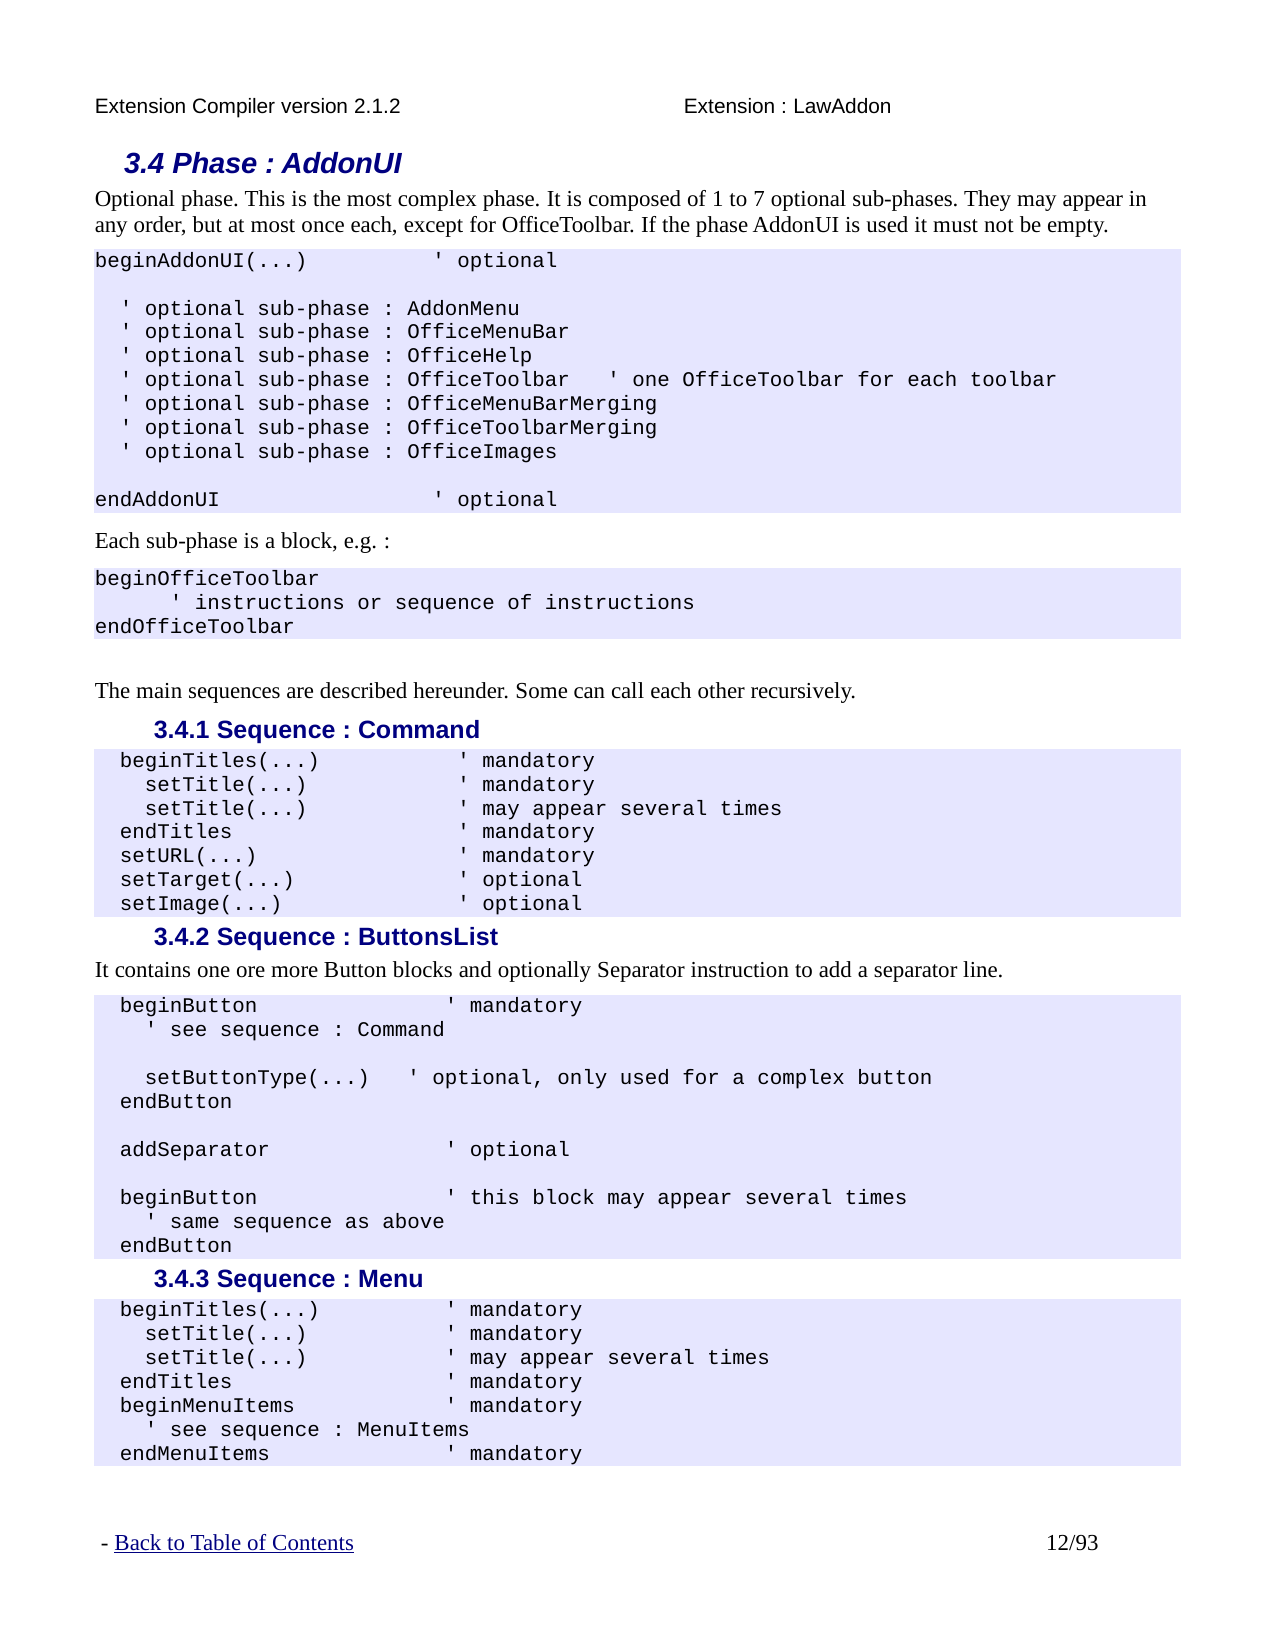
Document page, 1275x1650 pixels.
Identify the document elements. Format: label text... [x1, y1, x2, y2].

text setTitle(...) ' mandatory [94, 773, 1181, 797]
text beginTitles(...) ' mandatory [94, 1299, 1181, 1323]
text setURL(...) ' mandatory [94, 845, 1181, 869]
text It contains one ore more Button blocks and optionally Separator instruction to add a separator line. [94, 957, 1181, 983]
text ' see sequence : Command [94, 1019, 1181, 1043]
text endButton [94, 1235, 1181, 1259]
text ' optional sub-phase : OfficeToolbar ' one OfficeToolbar for each toolbar [94, 369, 1181, 393]
text endTitles ' mandatory [94, 1371, 1181, 1394]
text ' instructions or sequence of instructions [94, 592, 1181, 616]
text setTitle(...) ' may appear several times [94, 1347, 1181, 1371]
text ' optional sub-phase : OfficeMenuBarMerging [94, 393, 1181, 417]
text endButton [94, 1091, 1181, 1115]
text ' see sequence : MenuItems [94, 1418, 1181, 1442]
text beginOfficeToolbar [94, 568, 1181, 592]
text beginTitles(...) ' mandatory [94, 749, 1181, 773]
subtitle Sequence : ButtonsList [153, 923, 1181, 951]
text beginButton ' this block may appear several times [94, 1187, 1181, 1211]
subtitle Phase : AddonUI [124, 147, 1181, 180]
text setImage(...) ' optional [94, 893, 1181, 917]
text beginAddonUI(...) ' optional [94, 249, 1181, 273]
text ' optional sub-phase : OfficeImages [94, 441, 1181, 465]
text setButtonType(...) ' optional, only used for a complex button [94, 1067, 1181, 1091]
text ' optional sub-phase : OfficeMenuBar [94, 321, 1181, 345]
text ' same sequence as above [94, 1211, 1181, 1235]
text setTitle(...) ' may appear several times [94, 797, 1181, 821]
text Each sub-phase is a block, e.g. : [94, 528, 1181, 553]
text The main sequences are described hereunder. Some can call each other recursively. [94, 678, 1181, 703]
text ' optional sub-phase : OfficeHelp [94, 345, 1181, 369]
text setTitle(...) ' mandatory [94, 1323, 1181, 1347]
text setTarget(...) ' optional [94, 869, 1181, 893]
text endMenuItems ' mandatory [94, 1442, 1181, 1466]
text endOfficeToolbar [94, 616, 1181, 639]
text ' optional sub-phase : OfficeToolbarMerging [94, 417, 1181, 441]
text Optional phase. This is the most complex phase. It is composed of 1 to 7 optional sub-phases. They may appear in any order, but at most once each, except for OfficeToolbar. If the phase AddonUI is used it must not be empty. [94, 186, 1181, 237]
subtitle Sequence : Command [153, 716, 1181, 744]
subtitle Sequence : Menu [153, 1265, 1181, 1293]
text beginButton ' mandatory [94, 995, 1181, 1019]
text endTitles ' mandatory [94, 821, 1181, 845]
text beginMenuItems ' mandatory [94, 1394, 1181, 1418]
text ' optional sub-phase : AddonMenu [94, 297, 1181, 321]
text endAddonUI ' optional [94, 489, 1181, 513]
text addSeparator ' optional [94, 1139, 1181, 1163]
